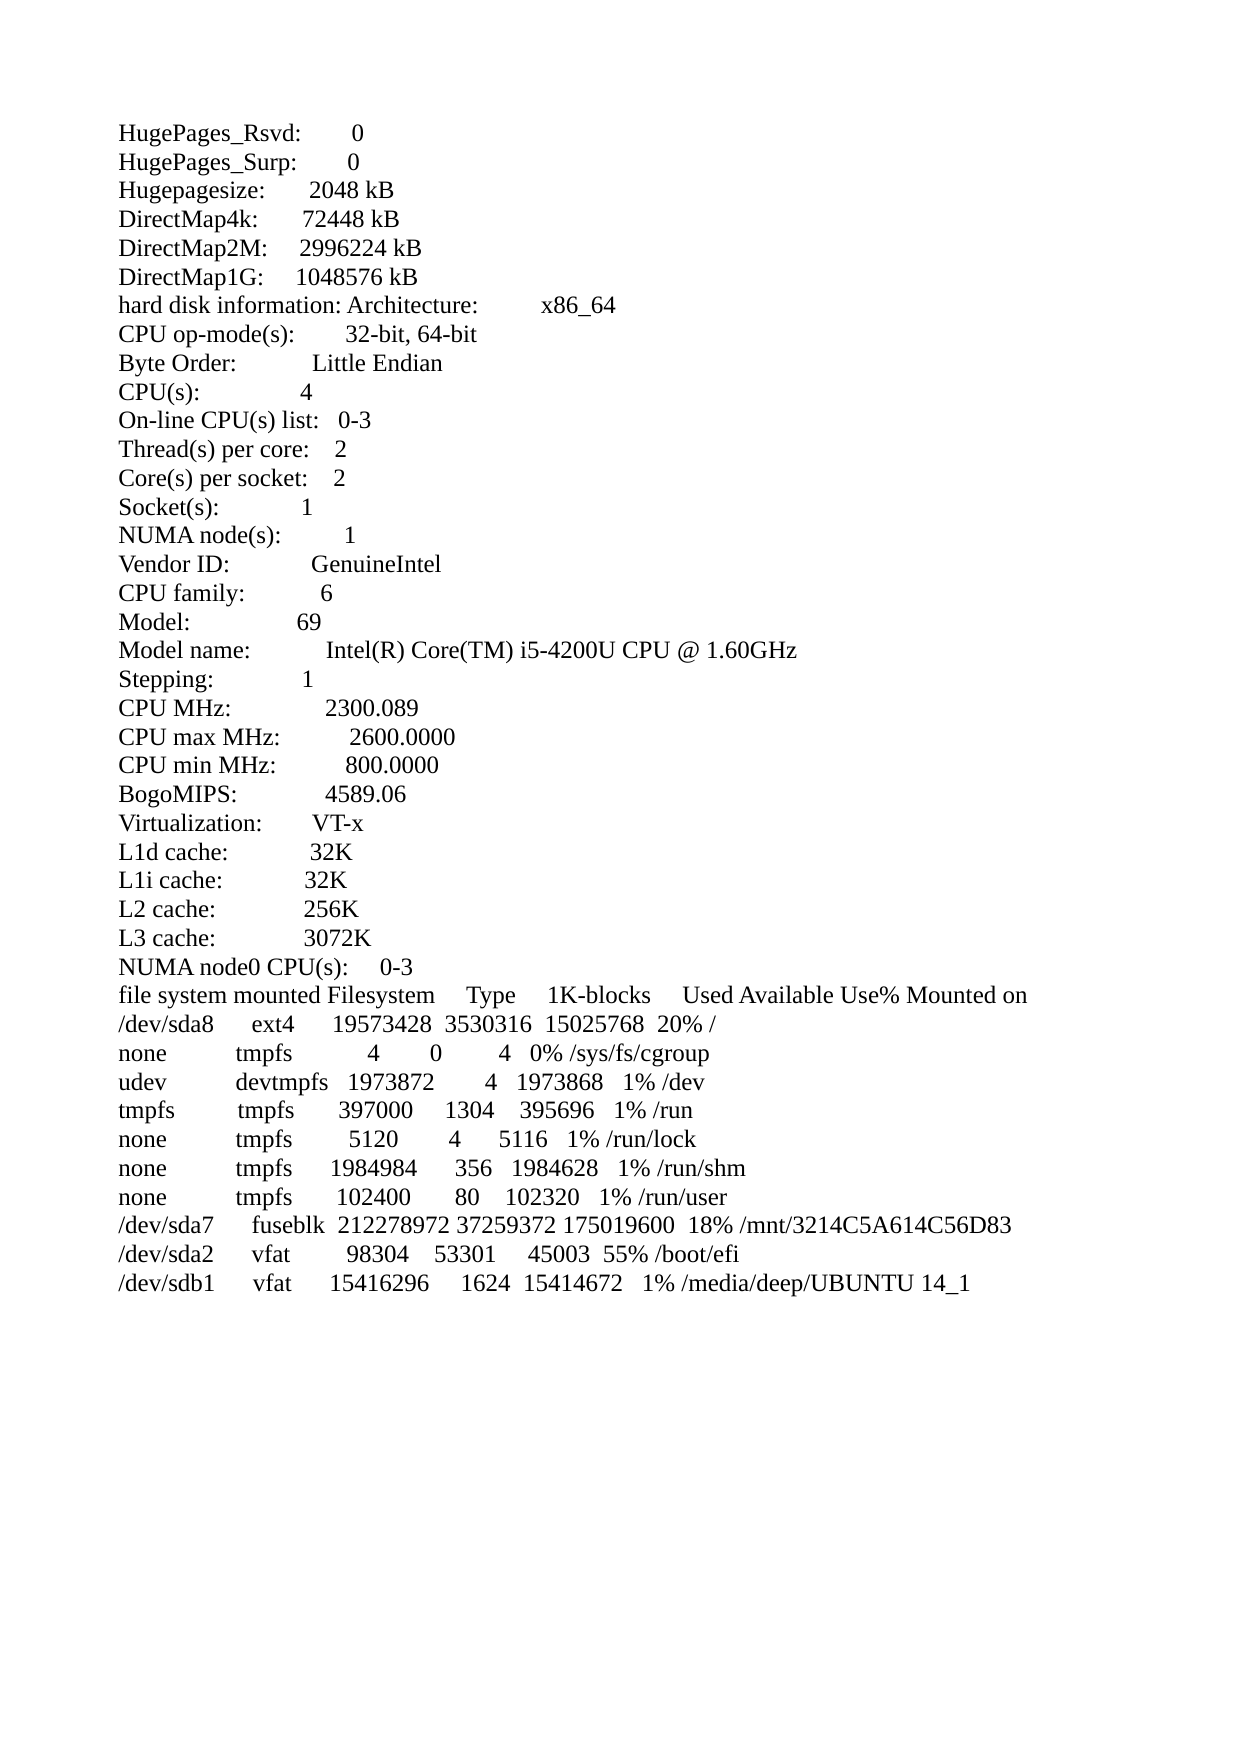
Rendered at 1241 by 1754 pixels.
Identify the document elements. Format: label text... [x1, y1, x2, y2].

text Hugepagesize: 2048 kB [118, 176, 1122, 204]
text Socket(s): 1 [118, 492, 1122, 521]
text Core(s) per socket: 2 [118, 463, 1122, 492]
text none tmpfs 5120 4 5116 1% /run/lock [118, 1124, 1122, 1153]
text NUMA node(s): 1 [118, 521, 1122, 549]
text /dev/sda2 vfat 98304 53301 45003 55% /boot/efi [118, 1239, 1122, 1268]
text DirectMap2M: 2996224 kB [118, 233, 1122, 262]
text L1i cache: 32K [118, 866, 1122, 894]
text HugePages_Rsvd: 0 [118, 118, 1122, 147]
text CPU min MHz: 800.0000 [118, 751, 1122, 779]
text Byte Order: Little Endian [118, 348, 1122, 377]
text CPU family: 6 [118, 578, 1122, 607]
text udev devtmpfs 1973872 4 1973868 1% /dev [118, 1067, 1122, 1096]
text /dev/sdb1 vfat 15416296 1624 15414672 1% /media/deep/UBUNTU 14_1 [118, 1268, 1122, 1297]
text tmpfs tmpfs 397000 1304 395696 1% /run [118, 1096, 1122, 1124]
text BogoMIPS: 4589.06 [118, 779, 1122, 808]
text Thread(s) per core: 2 [118, 434, 1122, 463]
text HugePages_Surp: 0 [118, 147, 1122, 176]
text L1d cache: 32K [118, 837, 1122, 866]
text none tmpfs 4 0 4 0% /sys/fs/cgroup [118, 1038, 1122, 1067]
text Virtualization: VT-x [118, 808, 1122, 837]
text Model: 69 [118, 607, 1122, 636]
text Vendor ID: GenuineIntel [118, 549, 1122, 578]
text CPU(s): 4 [118, 377, 1122, 406]
text NUMA node0 CPU(s): 0-3 [118, 952, 1122, 981]
text L3 cache: 3072K [118, 923, 1122, 952]
text On-line CPU(s) list: 0-3 [118, 406, 1122, 434]
text hard disk information: Architecture: x86_64 [118, 291, 1122, 319]
text Model name: Intel(R) Core(TM) i5-4200U CPU @ 1.60GHz [118, 636, 1122, 664]
text CPU op-mode(s): 32-bit, 64-bit [118, 319, 1122, 348]
text DirectMap4k: 72448 kB [118, 204, 1122, 233]
text /dev/sda7 fuseblk 212278972 37259372 175019600 18% /mnt/3214C5A614C56D83 [118, 1211, 1122, 1239]
text DirectMap1G: 1048576 kB [118, 262, 1122, 291]
text L2 cache: 256K [118, 894, 1122, 923]
text Stepping: 1 [118, 664, 1122, 693]
text CPU max MHz: 2600.0000 [118, 722, 1122, 751]
text /dev/sda8 ext4 19573428 3530316 15025768 20% / [118, 1009, 1122, 1038]
text none tmpfs 1984984 356 1984628 1% /run/shm [118, 1153, 1122, 1182]
text none tmpfs 102400 80 102320 1% /run/user [118, 1182, 1122, 1211]
text file system mounted Filesystem Type 1K-blocks Used Available Use% Mounted on [118, 981, 1122, 1009]
text CPU MHz: 2300.089 [118, 693, 1122, 722]
